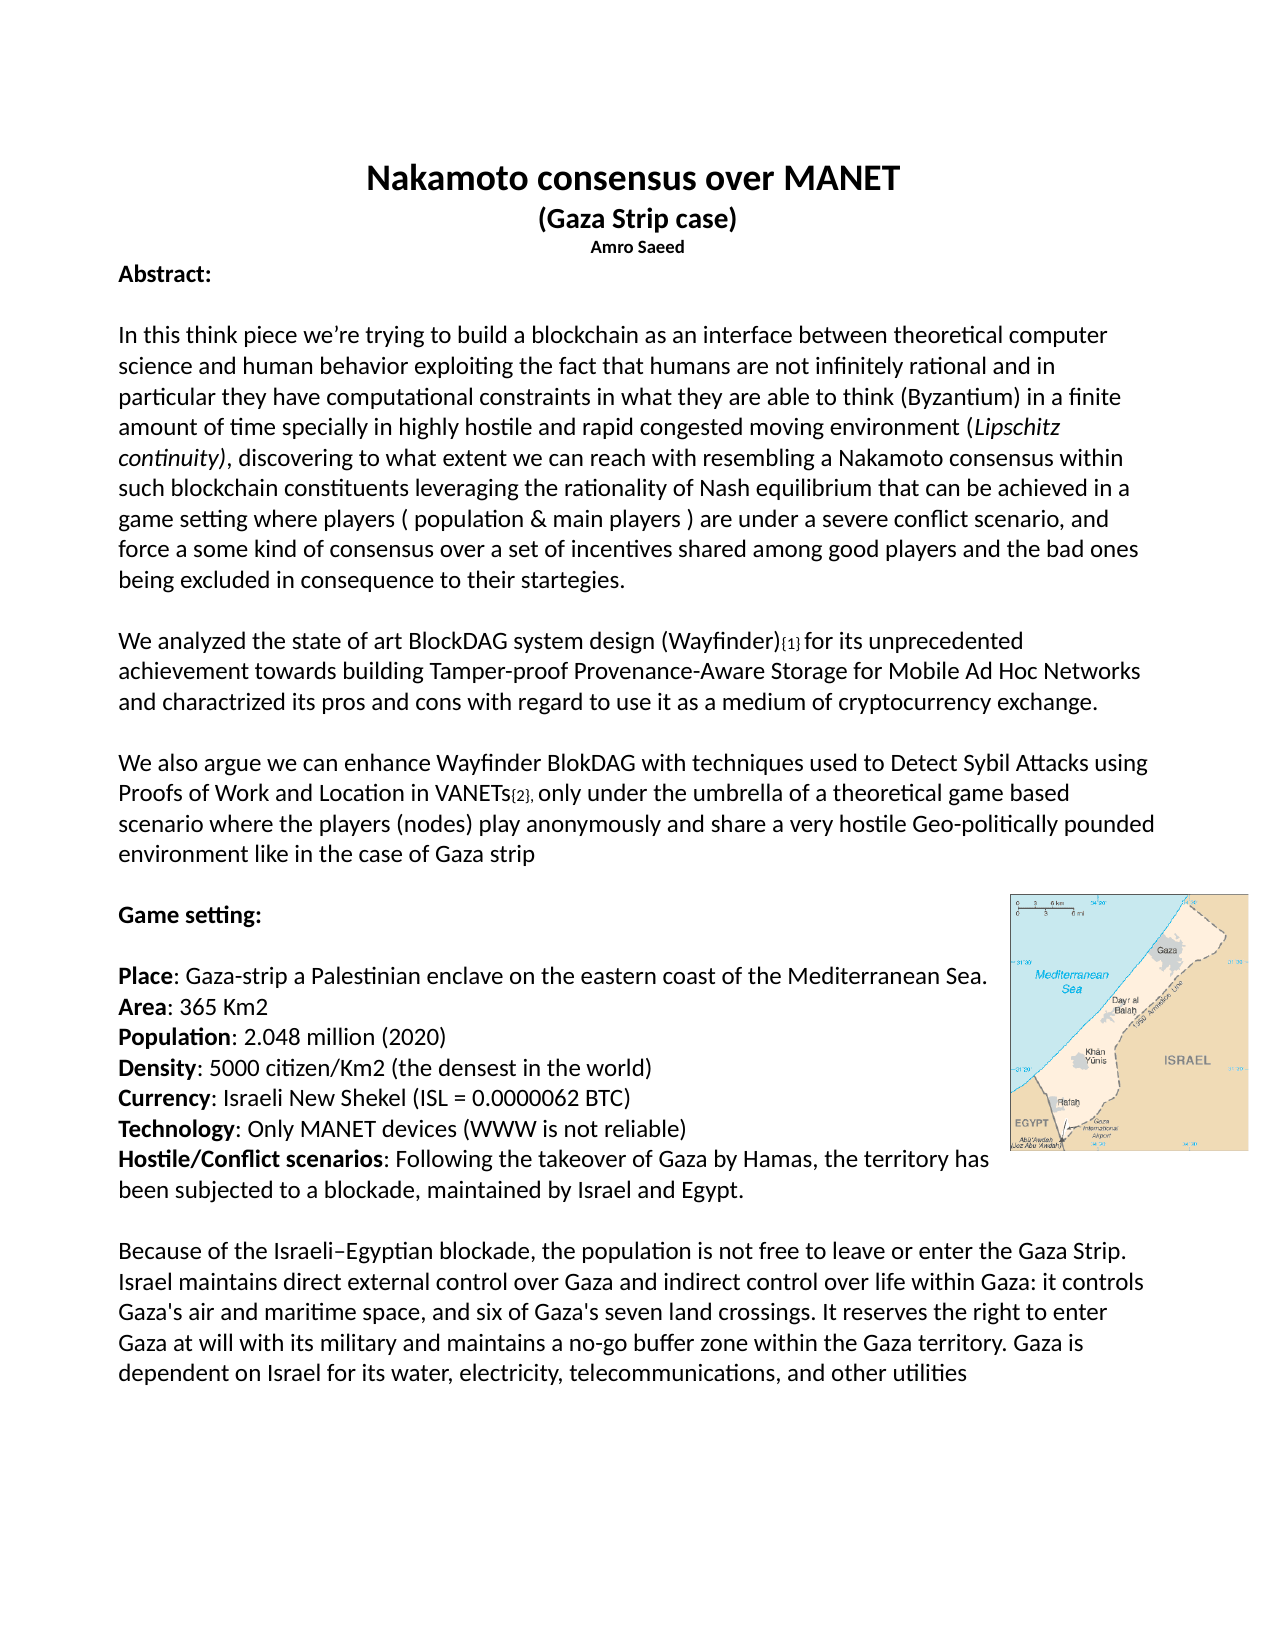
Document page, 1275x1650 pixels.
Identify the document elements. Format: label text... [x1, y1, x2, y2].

text Amro Saeed [118, 236, 1157, 258]
text Hostile/Conflict scenarios: Following the takeover of Gaza by Hamas, the territory has been subjected to a blockade, maintained by Israel and Egypt. [118, 1144, 1157, 1205]
picture [1010, 894, 1249, 1151]
text Technology: Only MANET devices (WWW is not reliable) [118, 1113, 1010, 1144]
text We also argue we can enhance Wayfinder BlokDAG with techniques used to Detect Sybil Attacks using Proofs of Work and Location in VANETs{2}, only under the umbrella of a theoretical game based scenario where the players (nodes) play anonymously and share a very hostile Geo-politically pounded environment like in the case of Gaza strip [118, 747, 1157, 869]
text Game setting: [118, 899, 1010, 930]
text Population: 2.048 million (2020) [118, 1022, 1010, 1052]
text Currency: Israeli New Shekel (ISL = 0.0000062 BTC) [118, 1083, 1010, 1113]
text We analyzed the state of art BlockDAG system design (Wayfinder){1} for its unprecedented achievement towards building Tamper-proof Provenance-Aware Storage for Mobile Ad Hoc Networks and charactrized its pros and cons with regard to use it as a medium of cryptocurrency exchange. [118, 625, 1157, 716]
text Abstract: [118, 258, 1157, 289]
text Place: Gaza-strip a Palestinian enclave on the eastern coast of the Mediterranean Sea. [118, 961, 1010, 991]
text In this think piece we’re trying to build a blockchain as an interface between theoretical computer science and human behavior exploiting the fact that humans are not infinitely rational and in particular they have computational constraints in what they are able to think (Byzantium) in a finite amount of time specially in highly hostile and rapid congested moving environment (Lipschitz continuity), discovering to what extent we can reach with resembling a Nakamoto consensus within such blockchain constituents leveraging the rationality of Nash equilibrium that can be achieved in a game setting where players ( population & main players ) are under a severe conflict scenario, and force a some kind of consensus over a set of incentives shared among good players and the bad ones being excluded in consequence to their startegies. [118, 319, 1157, 594]
text (Gaza Strip case) [118, 200, 1157, 236]
text Nakamoto consensus over MANET [118, 154, 1157, 200]
text Density: 5000 citizen/Km2 (the densest in the world) [118, 1052, 1010, 1083]
text Israel maintains direct external control over Gaza and indirect control over life within Gaza: it controls Gaza's air and maritime space, and six of Gaza's seven land crossings. It reserves the right to enter Gaza at will with its military and maintains a no-go buffer zone within the Gaza territory. Gaza is dependent on Israel for its water, electricity, telecommunications, and other utilities [118, 1266, 1157, 1388]
text Area: 365 Km2 [118, 991, 1010, 1022]
text Because of the Israeli–Egyptian blockade, the population is not free to leave or enter the Gaza Strip. [118, 1235, 1157, 1266]
